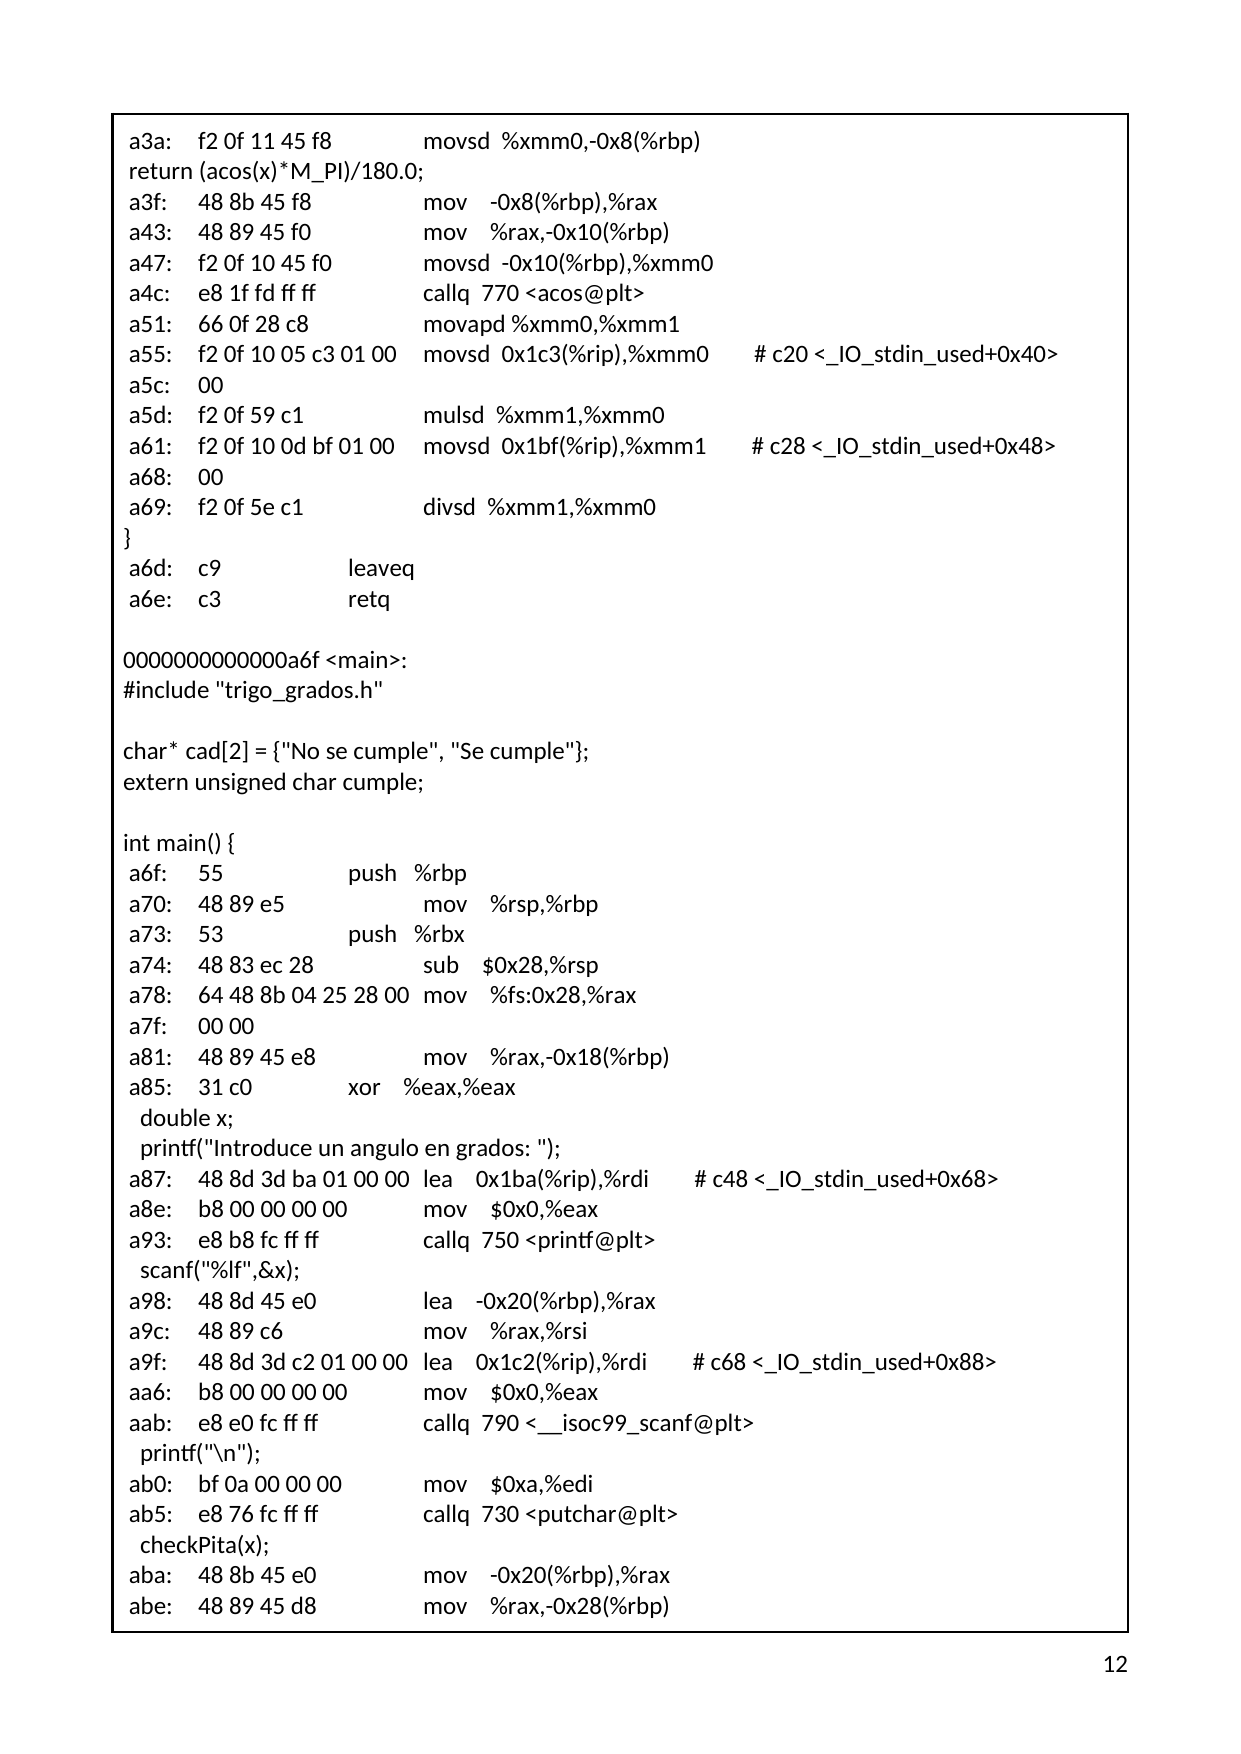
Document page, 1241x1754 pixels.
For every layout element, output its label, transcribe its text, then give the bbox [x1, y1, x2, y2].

table_header a3a: f2 0f 11 45 f8 movsd %xmm0,-0x8(%rbp) return (acos(x)*M_PI)/180.0; a3f: 48 8b 45 f8 mov -0x8(%rbp),%rax a43: 48 89 45 f0 mov %rax,-0x10(%rbp) a47: f2 0f 10 45 f0 movsd -0x10(%rbp),%xmm0 a4c: e8 1f fd ff ff callq 770 <acos@plt> a51: 66 0f 28 c8 movapd %xmm0,%xmm1 a55: f2 0f 10 05 c3 01 00 movsd 0x1c3(%rip),%xmm0 # c20 <_IO_stdin_used+0x40> a5c: 00 a5d: f2 0f 59 c1 mulsd %xmm1,%xmm0 a61: f2 0f 10 0d bf 01 00 movsd 0x1bf(%rip),%xmm1 # c28 <_IO_stdin_used+0x48> a68: 00 a69: f2 0f 5e c1 divsd %xmm1,%xmm0 } a6d: c9 leaveq a6e: c3 retq 0000000000000a6f <main>: #include "trigo_grados.h" char* cad[2] = {"No se cumple", "Se cumple"}; extern unsigned char cumple; int main() { a6f: 55 push %rbp a70: 48 89 e5 mov %rsp,%rbp a73: 53 push %rbx a74: 48 83 ec 28 sub $0x28,%rsp a78: 64 48 8b 04 25 28 00 mov %fs:0x28,%rax a7f: 00 00 a81: 48 89 45 e8 mov %rax,-0x18(%rbp) a85: 31 c0 xor %eax,%eax double x; printf("Introduce un angulo en grados: "); a87: 48 8d 3d ba 01 00 00 lea 0x1ba(%rip),%rdi # c48 <_IO_stdin_used+0x68> a8e: b8 00 00 00 00 mov $0x0,%eax a93: e8 b8 fc ff ff callq 750 <printf@plt> scanf("%lf",&x); a98: 48 8d 45 e0 lea -0x20(%rbp),%rax a9c: 48 89 c6 mov %rax,%rsi a9f: 48 8d 3d c2 01 00 00 lea 0x1c2(%rip),%rdi # c68 <_IO_stdin_used+0x88> aa6: b8 00 00 00 00 mov $0x0,%eax aab: e8 e0 fc ff ff callq 790 <__isoc99_scanf@plt> printf("\n"); ab0: bf 0a 00 00 00 mov $0xa,%edi ab5: e8 76 fc ff ff callq 730 <putchar@plt> checkPita(x); aba: 48 8b 45 e0 mov -0x20(%rbp),%rax abe: 48 89 45 d8 mov %rax,-0x28(%rbp) [114, 115, 1127, 1631]
